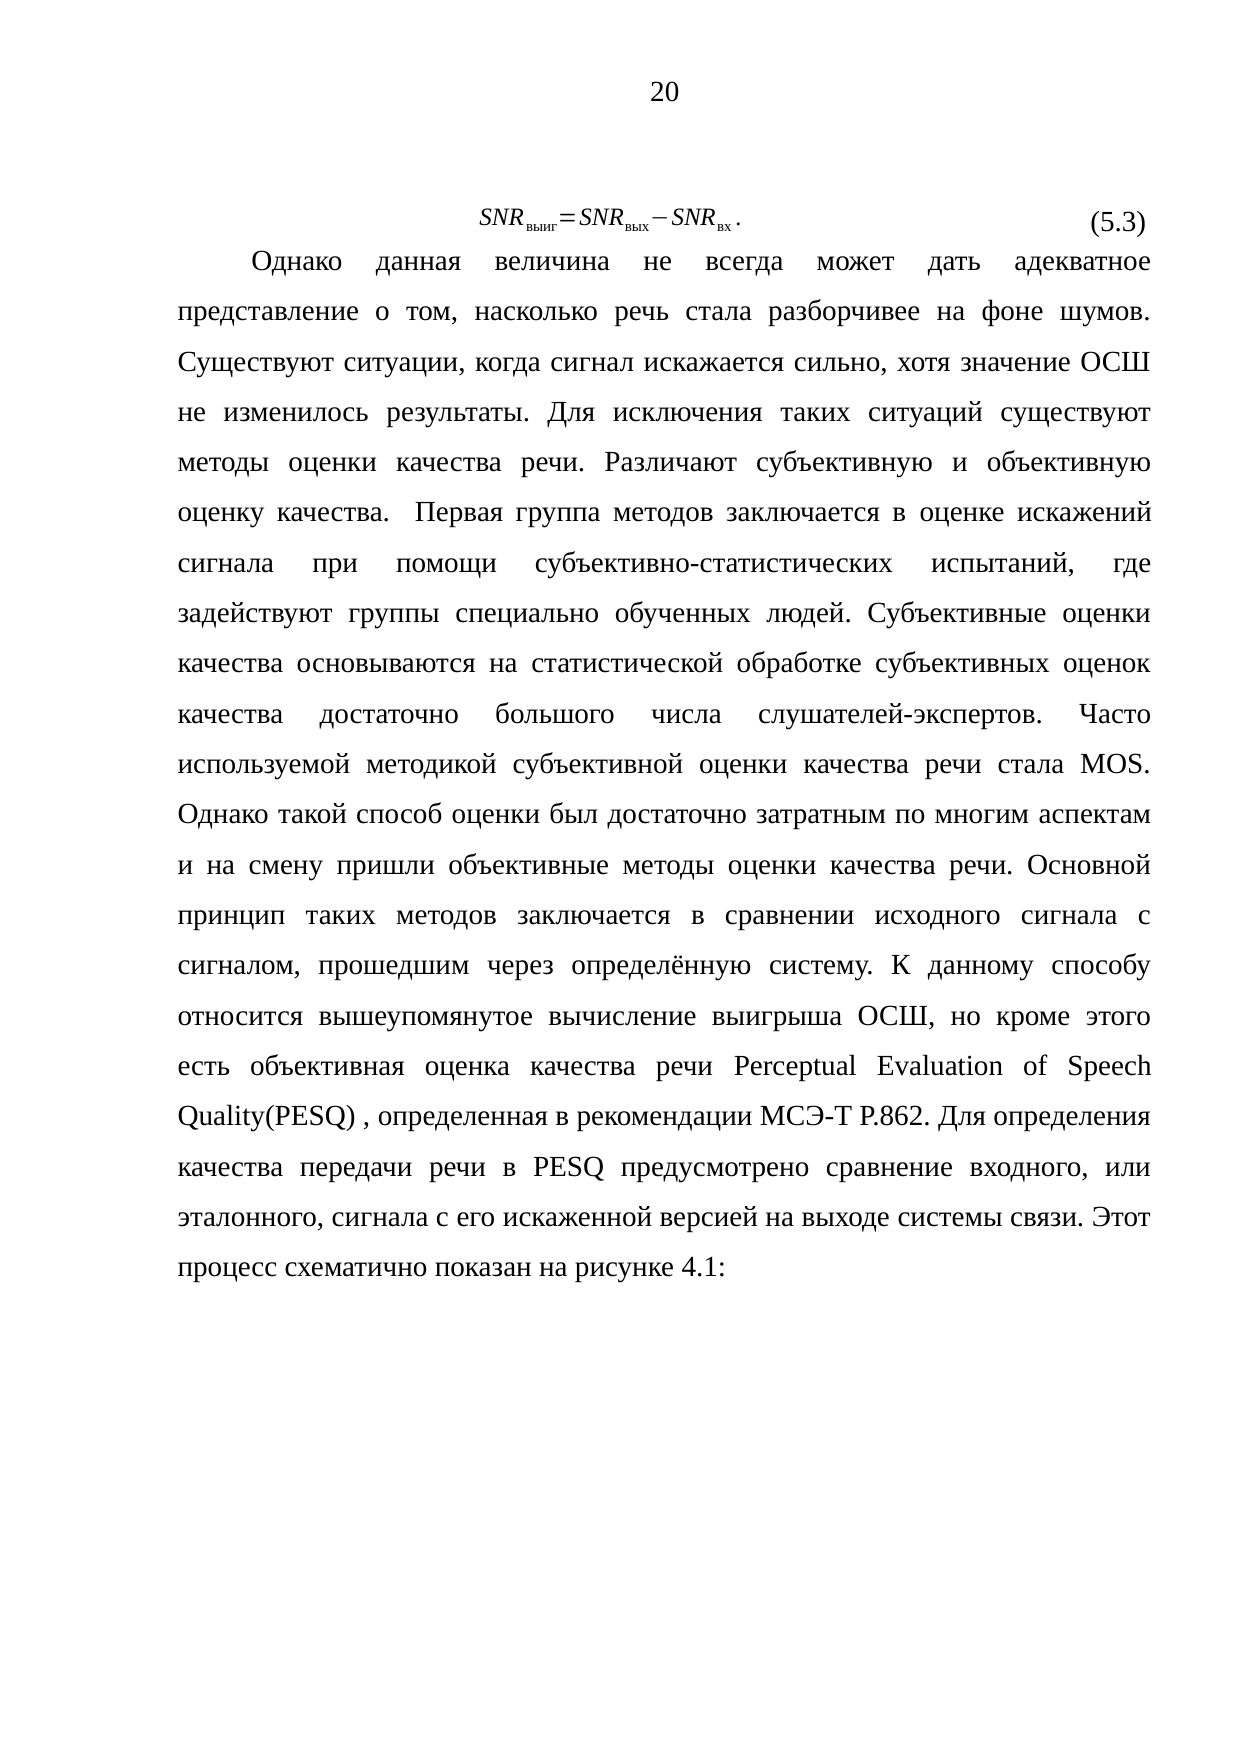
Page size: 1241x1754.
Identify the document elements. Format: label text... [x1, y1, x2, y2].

table_header (5.3) [1043, 198, 1152, 243]
table_header [177, 198, 1043, 243]
text Однако данная величина не всегда может дать адекватное представление о том, насколько речь стала разборчивее на фоне шумов. Существуют ситуации, когда сигнал искажается сильно, хотя значение ОСШ не изменилось результаты. Для исключения таких ситуаций существуют методы оценки качества речи. Различают субъективную и объективную оценку качества. Первая группа методов заключается в оценке искажений сигнала при помощи субъективно-статистических испытаний, где задействуют группы специально обученных людей. Субъективные оценки качества основываются на статистической обработке субъективных оценок качества достаточно большого числа слушателей-экспертов. Часто используемой методикой субъективной оценки качества речи стала MOS. Однако такой способ оценки был достаточно затратным по многим аспектам и на смену пришли объективные методы оценки качества речи. Основной принцип таких методов заключается в сравнении исходного сигнала с сигналом, прошедшим через определённую систему. К данному способу относится вышеупомянутое вычисление выигрыша ОСШ, но кроме этого есть объективная оценка качества речи Perceptual Evaluation of Speech Quality(PESQ) , определенная в рекомендации МСЭ-Т P.862. Для определения качества передачи речи в PESQ предусмотрено сравнение входного, или эталонного, сигнала с его искаженной версией на выходе системы связи. Этот процесс схематично показан на рисунке 4.1: [177, 243, 1152, 1283]
